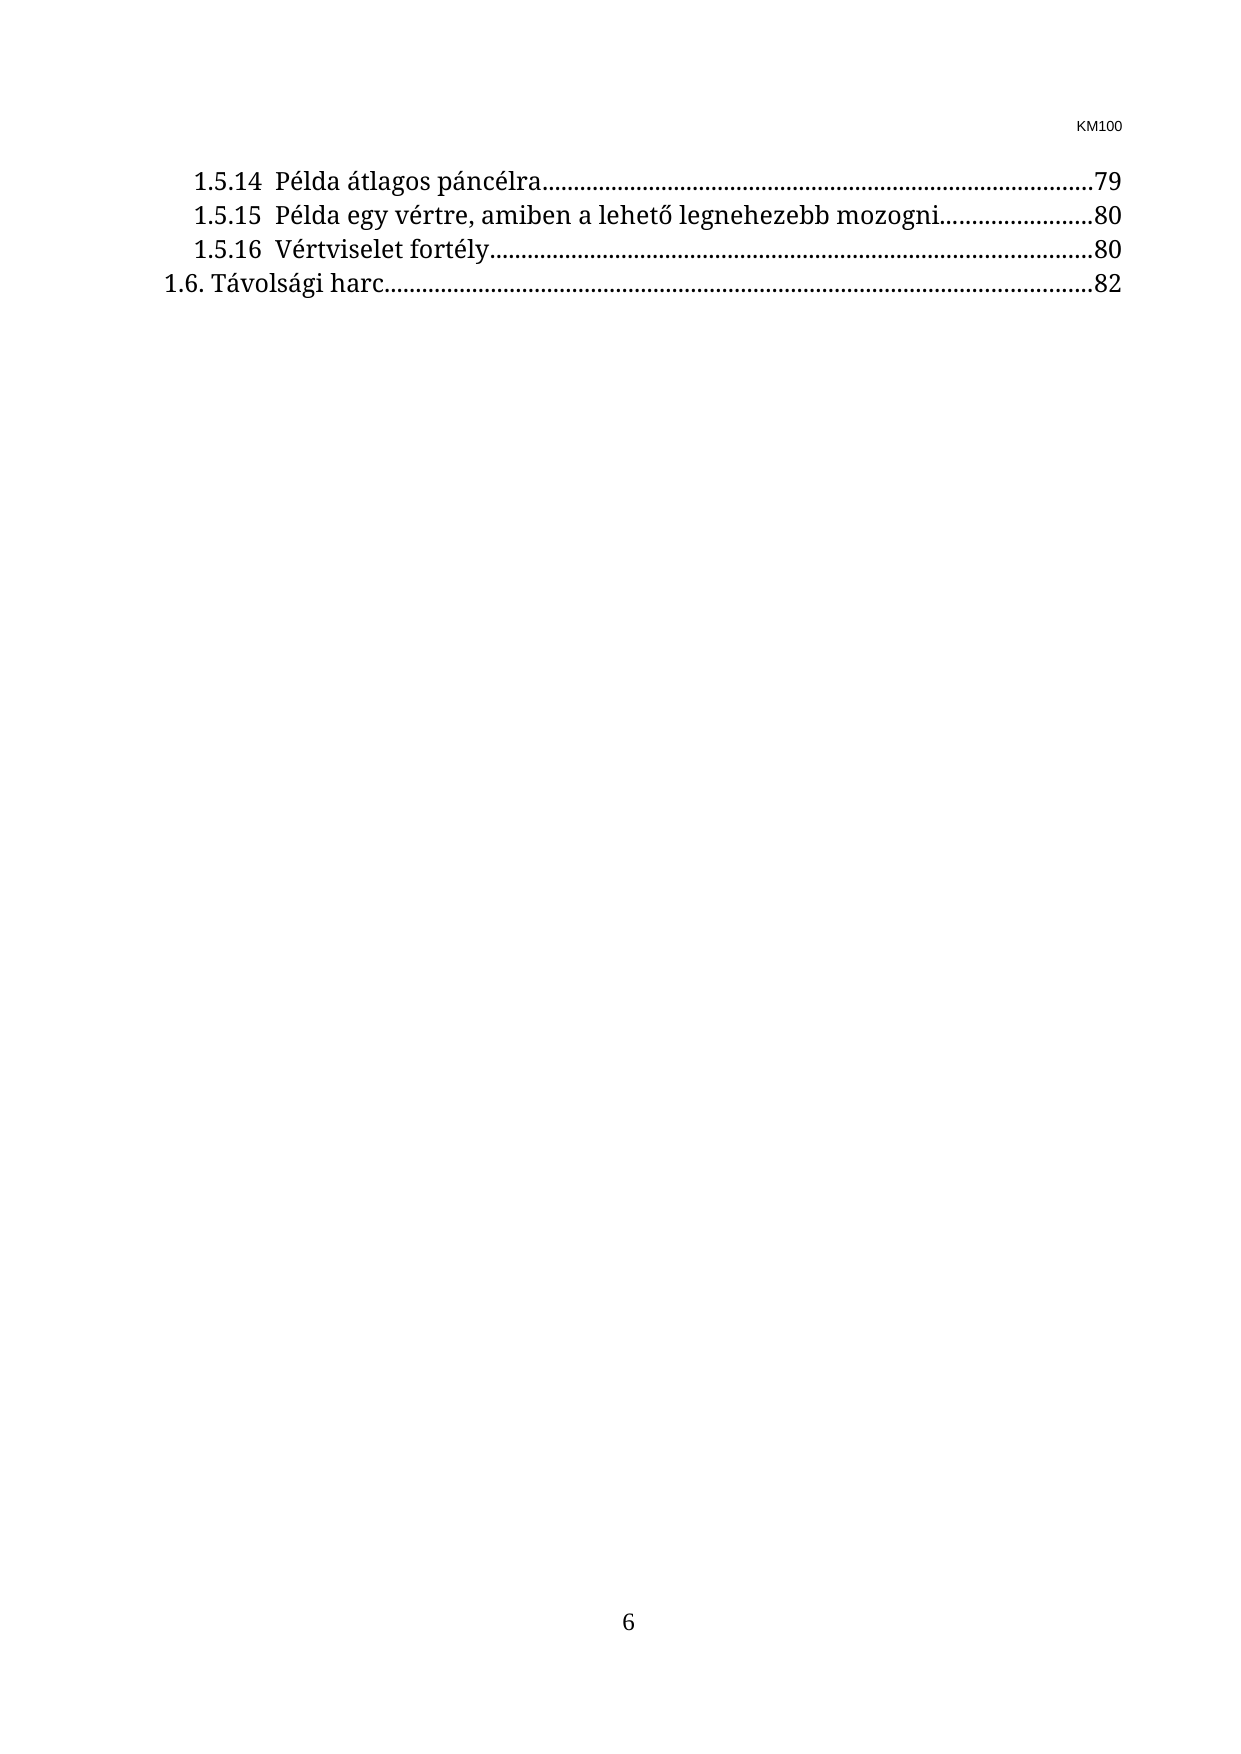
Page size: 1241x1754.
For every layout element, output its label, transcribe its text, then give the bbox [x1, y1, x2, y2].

text 1.5.15 Példa egy vértre, amiben a lehető legnehezebb mozogni... 80 [193, 198, 1122, 232]
text 1.6. Távolsági harc 82 [164, 266, 1122, 300]
text 1.5.16 Vértviselet fortély 80 [193, 232, 1122, 266]
text 1.5.14 Példa átlagos páncélra 79 [193, 164, 1122, 198]
